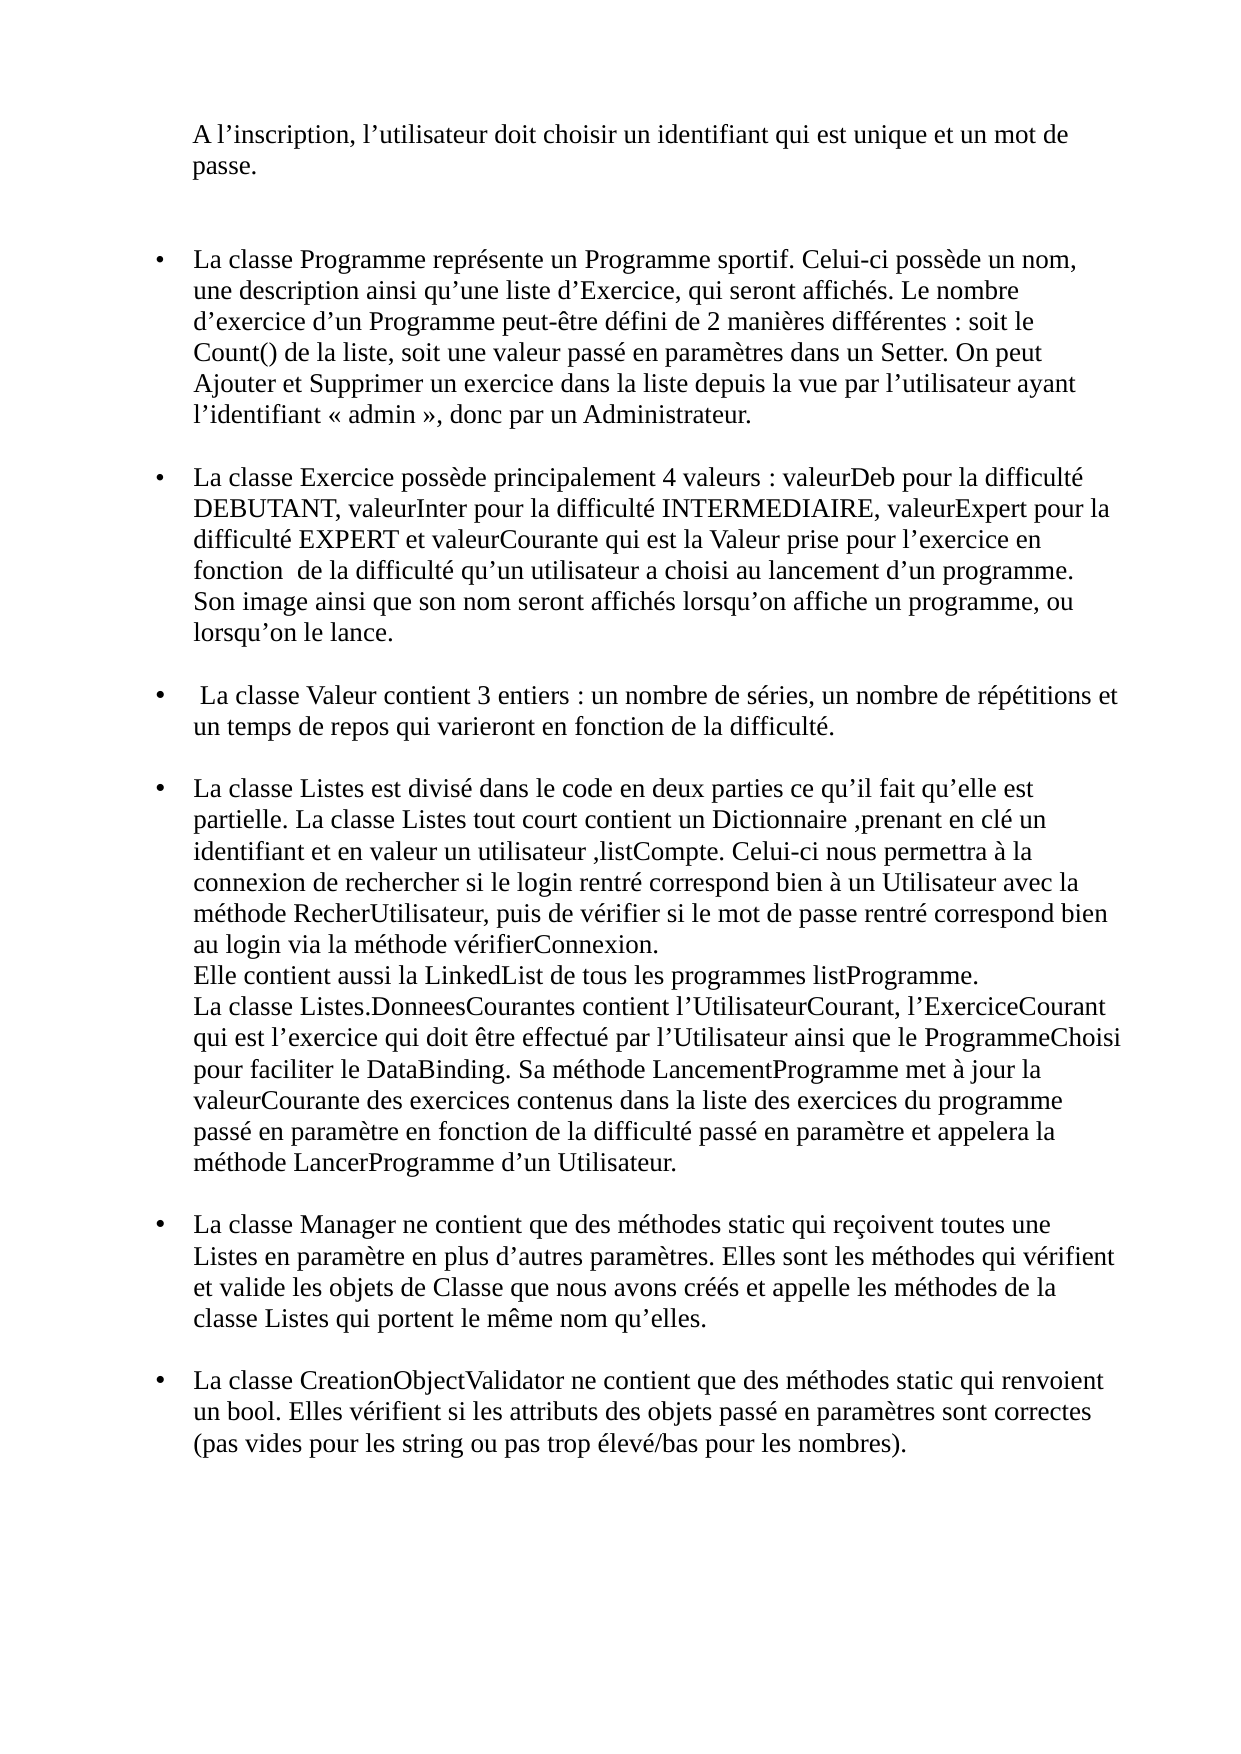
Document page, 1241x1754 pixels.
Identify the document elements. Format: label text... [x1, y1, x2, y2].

list La classe CreationObjectValidator ne contient que des méthodes static qui renvoient un bool. Elles vérifient si les attributs des objets passé en paramètres sont correctes (pas vides pour les string ou pas trop élevé/bas pour les nombres). [156, 1364, 1122, 1458]
list La classe Listes.DonneesCourantes contient l’UtilisateurCourant, l’ExerciceCourant qui est l’exercice qui doit être effectué par l’Utilisateur ainsi que le ProgrammeChoisi pour faciliter le DataBinding. Sa méthode LancementProgramme met à jour la valeurCourante des exercices contenus dans la liste des exercices du programme passé en paramètre en fonction de la difficulté passé en paramètre et appelera la méthode LancerProgramme d’un Utilisateur. [156, 990, 1122, 1177]
text A l’inscription, l’utilisateur doit choisir un identifiant qui est unique et un mot de passe. [118, 118, 1122, 180]
list Elle contient aussi la LinkedList de tous les programmes listProgramme. [156, 959, 1122, 990]
list La classe Exercice possède principalement 4 valeurs : valeurDeb pour la difficulté DEBUTANT, valeurInter pour la difficulté INTERMEDIAIRE, valeurExpert pour la difficulté EXPERT et valeurCourante qui est la Valeur prise pour l’exercice en fonction de la difficulté qu’un utilisateur a choisi au lancement d’un programme. [156, 461, 1122, 585]
list Son image ainsi que son nom seront affichés lorsqu’on affiche un programme, ou lorsqu’on le lance. [156, 585, 1122, 648]
list La classe Manager ne contient que des méthodes static qui reçoivent toutes une Listes en paramètre en plus d’autres paramètres. Elles sont les méthodes qui vérifient et valide les objets de Classe que nous avons créés et appelle les méthodes de la classe Listes qui portent le même nom qu’elles. [156, 1208, 1122, 1333]
list La classe Programme représente un Programme sportif. Celui-ci possède un nom, une description ainsi qu’une liste d’Exercice, qui seront affichés. Le nombre d’exercice d’un Programme peut-être défini de 2 manières différentes : soit le Count() de la liste, soit une valeur passé en paramètres dans un Setter. On peut Ajouter et Supprimer un exercice dans la liste depuis la vue par l’utilisateur ayant l’identifiant « admin », donc par un Administrateur. [156, 243, 1122, 429]
list La classe Valeur contient 3 entiers : un nombre de séries, un nombre de répétitions et un temps de repos qui varieront en fonction de la difficulté. [156, 679, 1122, 741]
list La classe Listes est divisé dans le code en deux parties ce qu’il fait qu’elle est partielle. La classe Listes tout court contient un Dictionnaire ,prenant en clé un identifiant et en valeur un utilisateur ,listCompte. Celui-ci nous permettra à la connexion de rechercher si le login rentré correspond bien à un Utilisateur avec la méthode RecherUtilisateur, puis de vérifier si le mot de passe rentré correspond bien au login via la méthode vérifierConnexion. [156, 772, 1122, 959]
